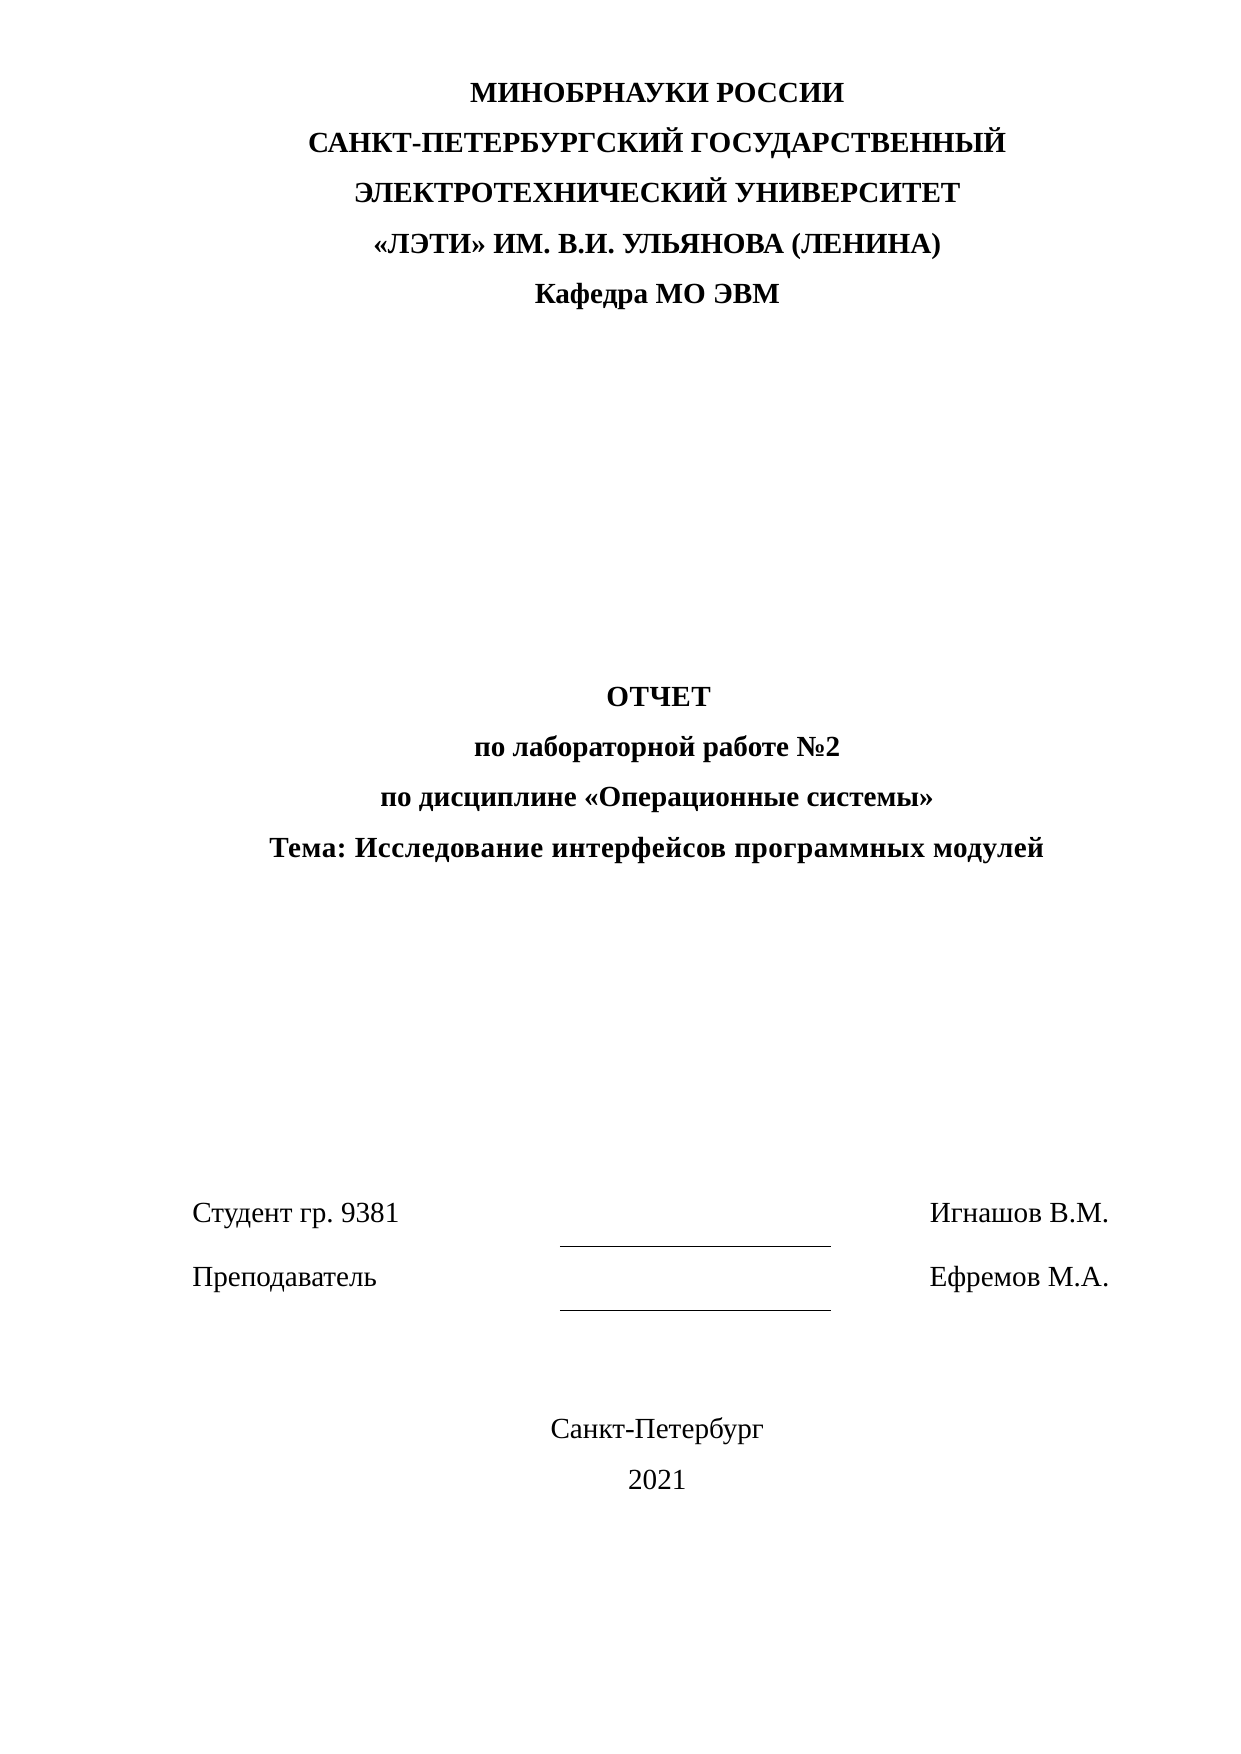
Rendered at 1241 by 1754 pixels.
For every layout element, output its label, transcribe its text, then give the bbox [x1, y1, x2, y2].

text электротехнический университет [118, 176, 1122, 209]
text Кафедра МО ЭВМ [118, 276, 1122, 310]
text по лабораторной работе №2 [118, 729, 1122, 763]
table_header [560, 1182, 831, 1246]
table_cell [560, 1247, 831, 1310]
text Тема: Исследование интерфейсов программных модулей [118, 830, 1122, 863]
table_cell Преподаватель [107, 1246, 560, 1310]
text 2021 [118, 1462, 1122, 1495]
table_cell Ефремов М.А. [831, 1246, 1133, 1310]
table_header Студент гр. 9381 [107, 1182, 560, 1246]
text отчет [118, 679, 1122, 712]
text «ЛЭТИ» им. В.И. Ульянова (Ленина) [118, 226, 1122, 259]
text Санкт-Петербургский государственный [118, 125, 1122, 159]
table_header Игнашов В.М. [831, 1182, 1133, 1246]
text по дисциплине «Операционные системы» [118, 779, 1122, 813]
text Санкт-Петербург [118, 1411, 1122, 1445]
text МИНОБРНАУКИ РОССИИ [118, 75, 1122, 108]
